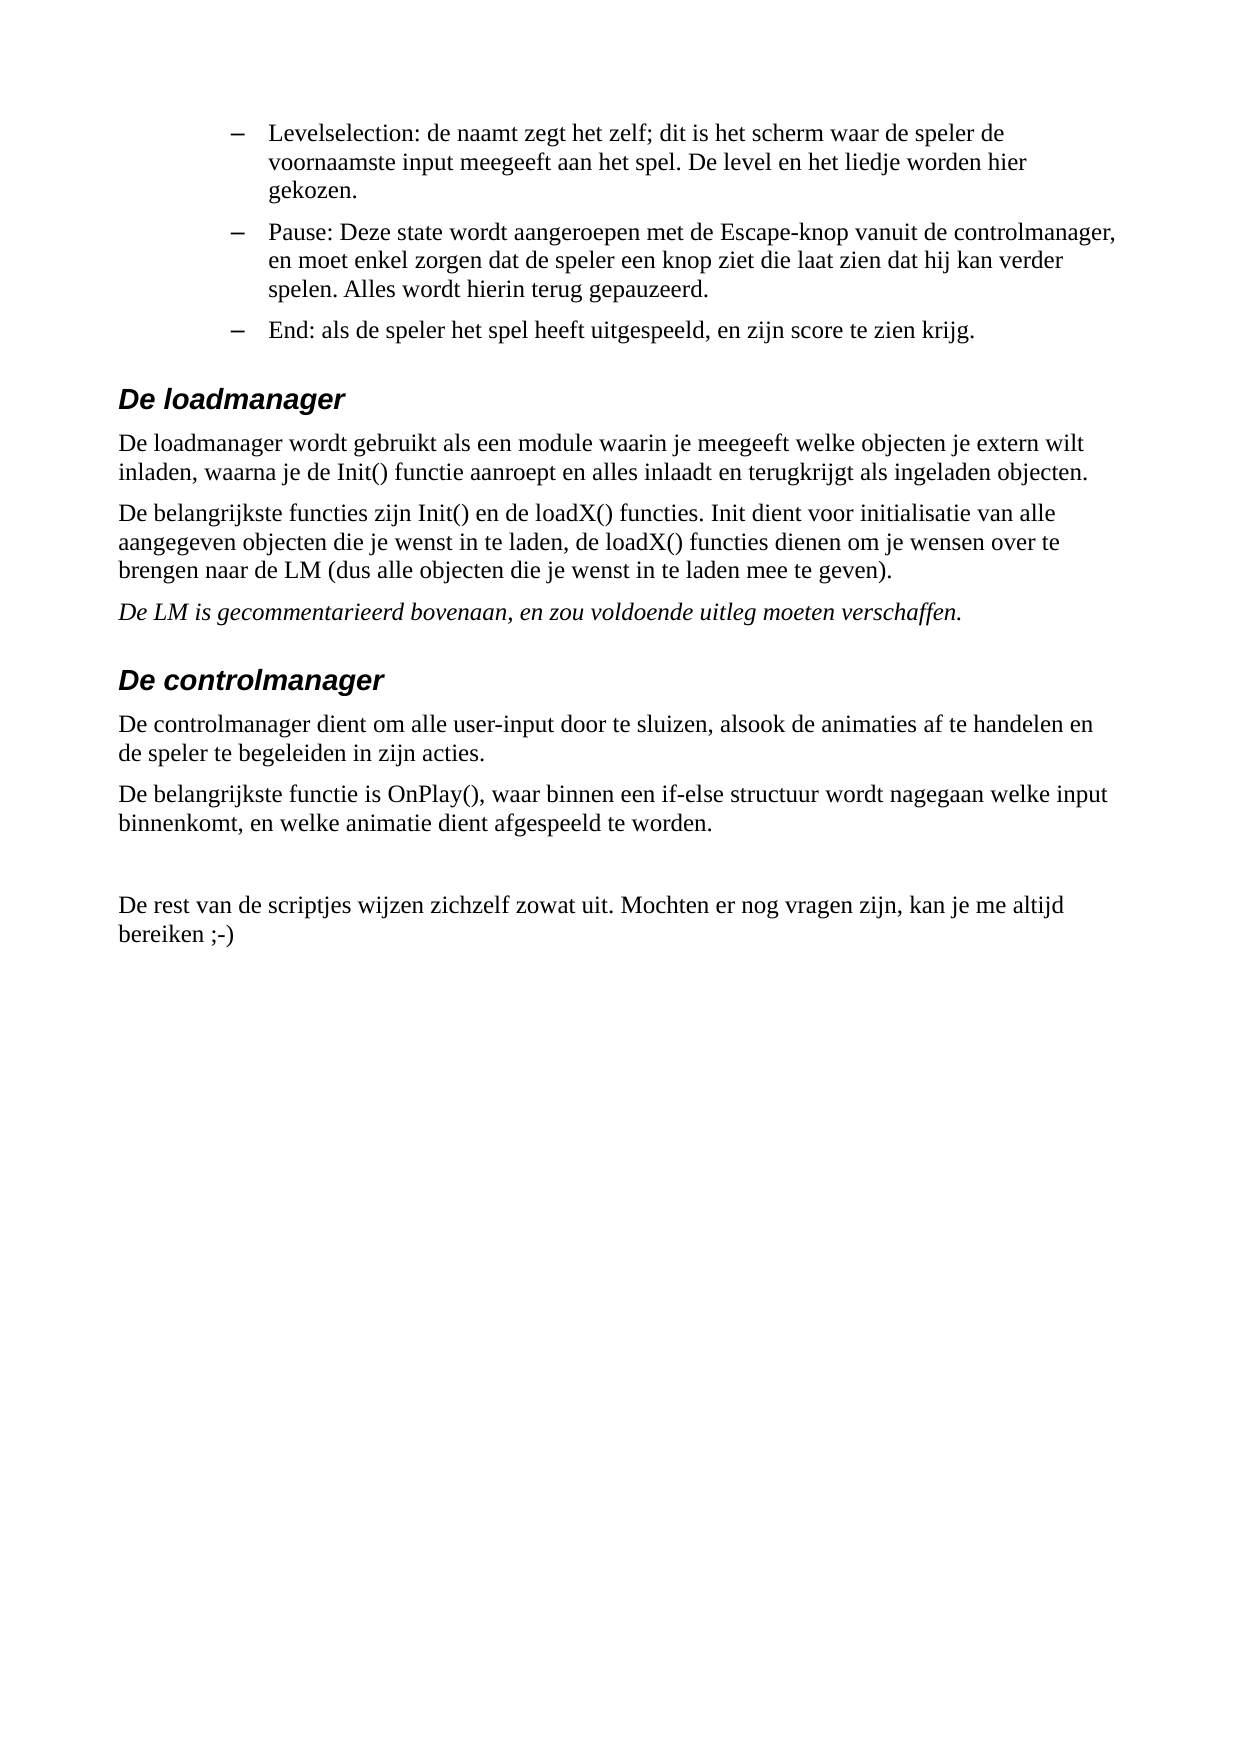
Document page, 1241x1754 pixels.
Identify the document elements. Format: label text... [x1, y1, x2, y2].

text De loadmanager wordt gebruikt als een module waarin je meegeeft welke objecten je extern wilt inladen, waarna je de Init() functie aanroept en alles inlaadt en terugkrijgt als ingeladen objecten. [118, 428, 1122, 485]
list End: als de speler het spel heeft uitgespeeld, en zijn score te zien krijg. [231, 316, 1122, 344]
text De belangrijkste functie is OnPlay(), waar binnen een if-else structuur wordt nagegaan welke input binnenkomt, en welke animatie dient afgespeeld te worden. [118, 779, 1122, 836]
text De controlmanager dient om alle user-input door te sluizen, alsook de animaties af te handelen en de speler te begeleiden in zijn acties. [118, 709, 1122, 766]
list Pause: Deze state wordt aangeroepen met de Escape-knop vanuit de controlmanager, en moet enkel zorgen dat de speler een knop ziet die laat zien dat hij kan verder spelen. Alles wordt hierin terug gepauzeerd. [231, 217, 1122, 303]
subtitle De loadmanager [118, 382, 1122, 415]
list Levelselection: de naamt zegt het zelf; dit is het scherm waar de speler de voornaamste input meegeeft aan het spel. De level en het liedje worden hier gekozen. [231, 118, 1122, 204]
subtitle De controlmanager [118, 663, 1122, 696]
text De belangrijkste functies zijn Init() en de loadX() functies. Init dient voor initialisatie van alle aangegeven objecten die je wenst in te laden, de loadX() functies dienen om je wensen over te brengen naar de LM (dus alle objecten die je wenst in te laden mee te geven). [118, 498, 1122, 584]
text De rest van de scriptjes wijzen zichzelf zowat uit. Mochten er nog vragen zijn, kan je me altijd bereiken ;-) [118, 890, 1122, 948]
text De LM is gecommentarieerd bovenaan, en zou voldoende uitleg moeten verschaffen. [118, 597, 1122, 625]
